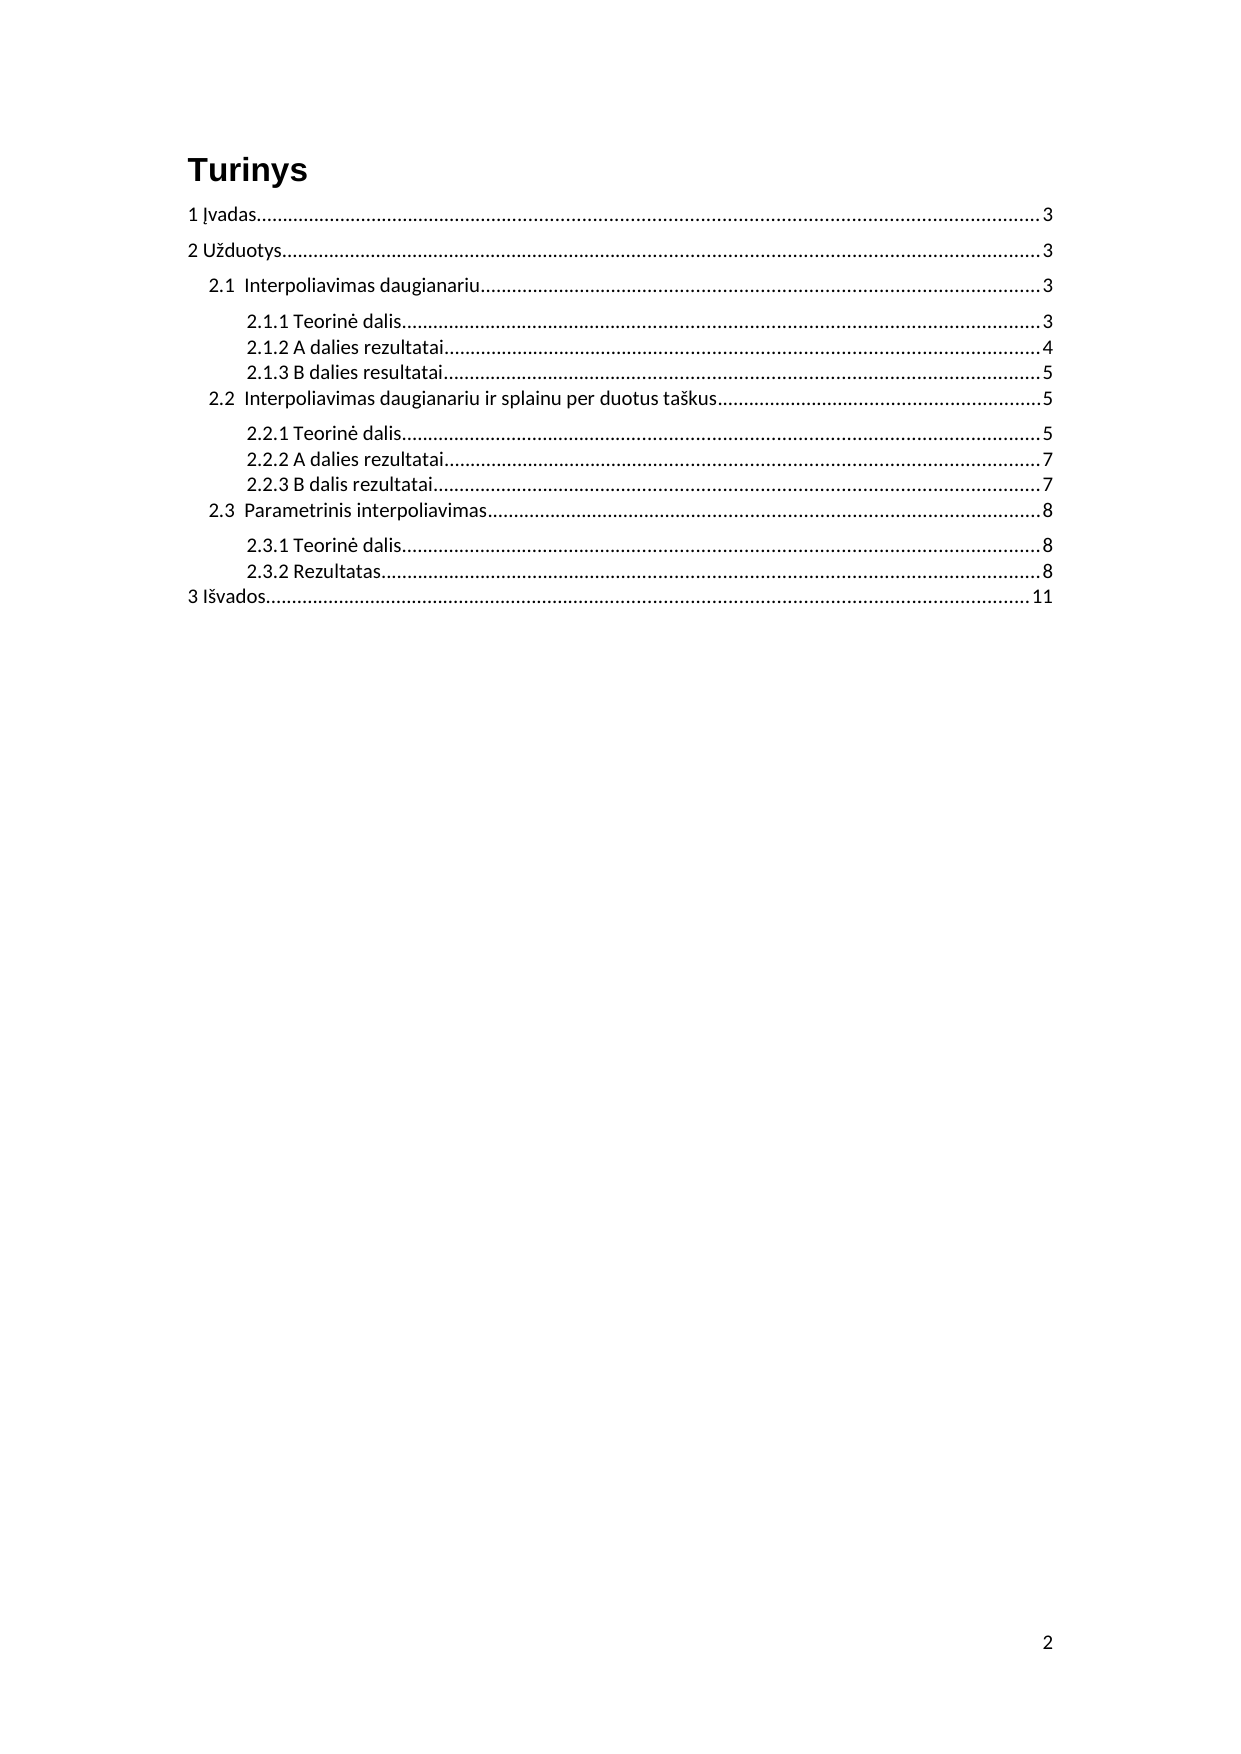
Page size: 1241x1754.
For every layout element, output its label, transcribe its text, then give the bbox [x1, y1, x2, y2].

subtitle Turinys [187, 150, 1053, 188]
text 2.3 Parametrinis interpoliavimas 8 [208, 497, 1053, 522]
text 2.2.1 Teorinė dalis 5 [246, 421, 1053, 446]
text 2.1.1 Teorinė dalis 3 [246, 308, 1053, 334]
text 2.2 Interpoliavimas daugianariu ir splainu per duotus taškus 5 [208, 385, 1053, 410]
text 2.1.3 B dalies resultatai 5 [246, 359, 1053, 385]
text 2.2.2 A dalies rezultatai 7 [246, 446, 1053, 471]
text 1 Įvadas 3 [187, 201, 1053, 226]
text 2.1 Interpoliavimas daugianariu 3 [208, 273, 1053, 298]
text 2 Užduotys 3 [187, 237, 1053, 262]
text 2.2.3 B dalis rezultatai 7 [246, 471, 1053, 497]
text 2.1.2 A dalies rezultatai 4 [246, 334, 1053, 359]
text 3 Išvados 11 [187, 583, 1053, 609]
text 2.3.1 Teorinė dalis 8 [246, 533, 1053, 558]
text 2.3.2 Rezultatas 8 [246, 558, 1053, 583]
